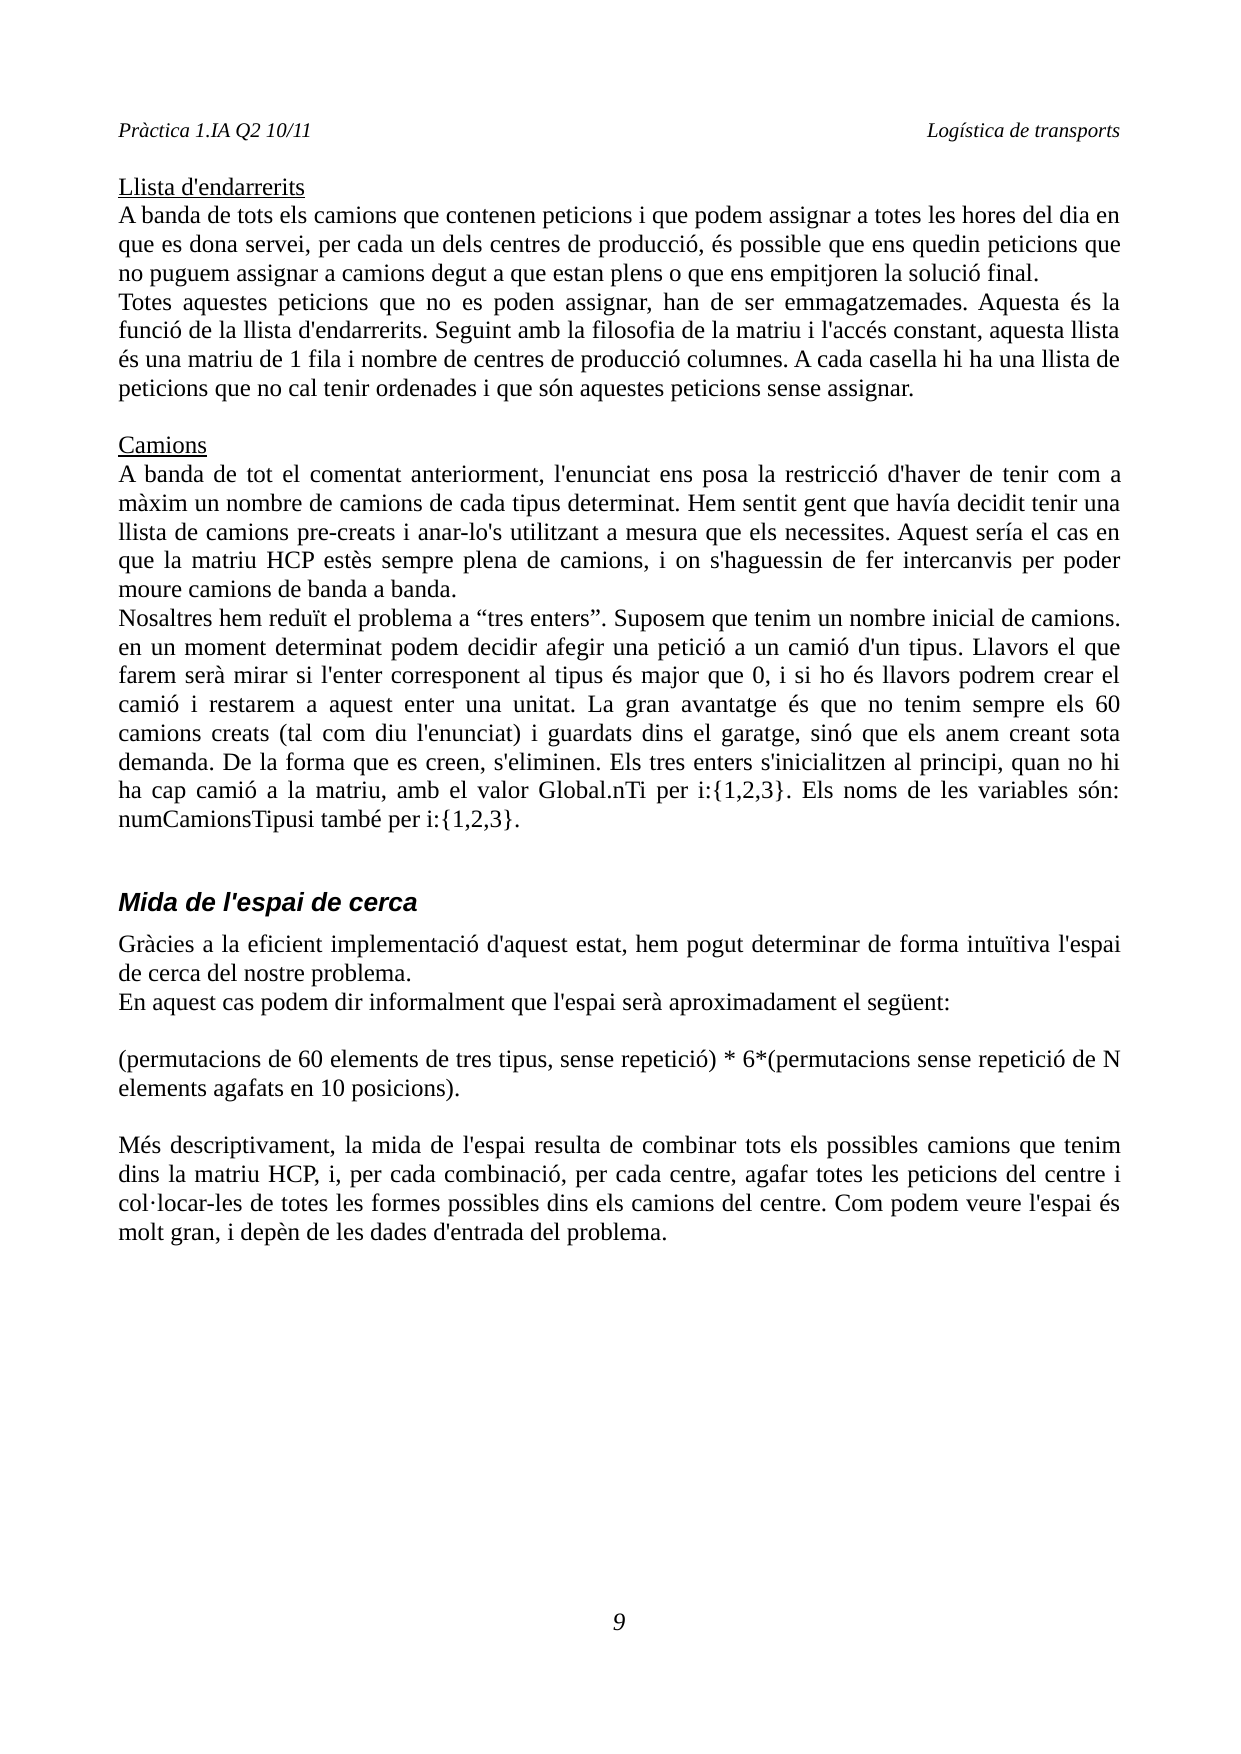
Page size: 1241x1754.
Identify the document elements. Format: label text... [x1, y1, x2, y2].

text A banda de tot el comentat anteriorment, l'enunciat ens posa la restricció d'haver de tenir com a màxim un nombre de camions de cada tipus determinat. Hem sentit gent que havía decidit tenir una llista de camions pre-creats i anar-lo's utilitzant a mesura que els necessites. Aquest sería el cas en que la matriu HCP estès sempre plena de camions, i on s'haguessin de fer intercanvis per poder moure camions de banda a banda. [118, 459, 1122, 603]
text A banda de tots els camions que contenen peticions i que podem assignar a totes les hores del dia en que es dona servei, per cada un dels centres de producció, és possible que ens quedin peticions que no puguem assignar a camions degut a que estan plens o que ens empitjoren la solució final. [118, 200, 1122, 287]
text (permutacions de 60 elements de tres tipus, sense repetició) * 6*(permutacions sense repetició de N elements agafats en 10 posicions). [118, 1044, 1122, 1102]
text Totes aquestes peticions que no es poden assignar, han de ser emmagatzemades. Aquesta és la funció de la llista d'endarrerits. Seguint amb la filosofia de la matriu i l'accés constant, aquesta llista és una matriu de 1 fila i nombre de centres de producció columnes. A cada casella hi ha una llista de peticions que no cal tenir ordenades i que són aquestes peticions sense assignar. [118, 287, 1122, 402]
text Nosaltres hem reduït el problema a “tres enters”. Suposem que tenim un nombre inicial de camions. en un moment determinat podem decidir afegir una petició a un camió d'un tipus. Llavors el que farem serà mirar si l'enter corresponent al tipus és major que 0, i si ho és llavors podrem crear el camió i restarem a aquest enter una unitat. La gran avantatge és que no tenim sempre els 60 camions creats (tal com diu l'enunciat) i guardats dins el garatge, sinó que els anem creant sota demanda. De la forma que es creen, s'eliminen. Els tres enters s'inicialitzen al principi, quan no hi ha cap camió a la matriu, amb el valor Global.nTi per i:{1,2,3}. Els noms de les variables són: numCamionsTipusi també per i:{1,2,3}. [118, 603, 1122, 833]
text En aquest cas podem dir informalment que l'espai serà aproximadament el següent: [118, 987, 1122, 1016]
text Més descriptivament, la mida de l'espai resulta de combinar tots els possibles camions que tenim dins la matriu HCP, i, per cada combinació, per cada centre, agafar totes les peticions del centre i col·locar-les de totes les formes possibles dins els camions del centre. Com podem veure l'espai és molt gran, i depèn de les dades d'entrada del problema. [118, 1131, 1122, 1246]
subtitle Mida de l'espai de cerca [118, 887, 1122, 917]
text Camions [118, 430, 1122, 459]
text Gràcies a la eficient implementació d'aquest estat, hem pogut determinar de forma intuïtiva l'espai de cerca del nostre problema. [118, 929, 1122, 987]
text Llista d'endarrerits [118, 172, 1122, 200]
